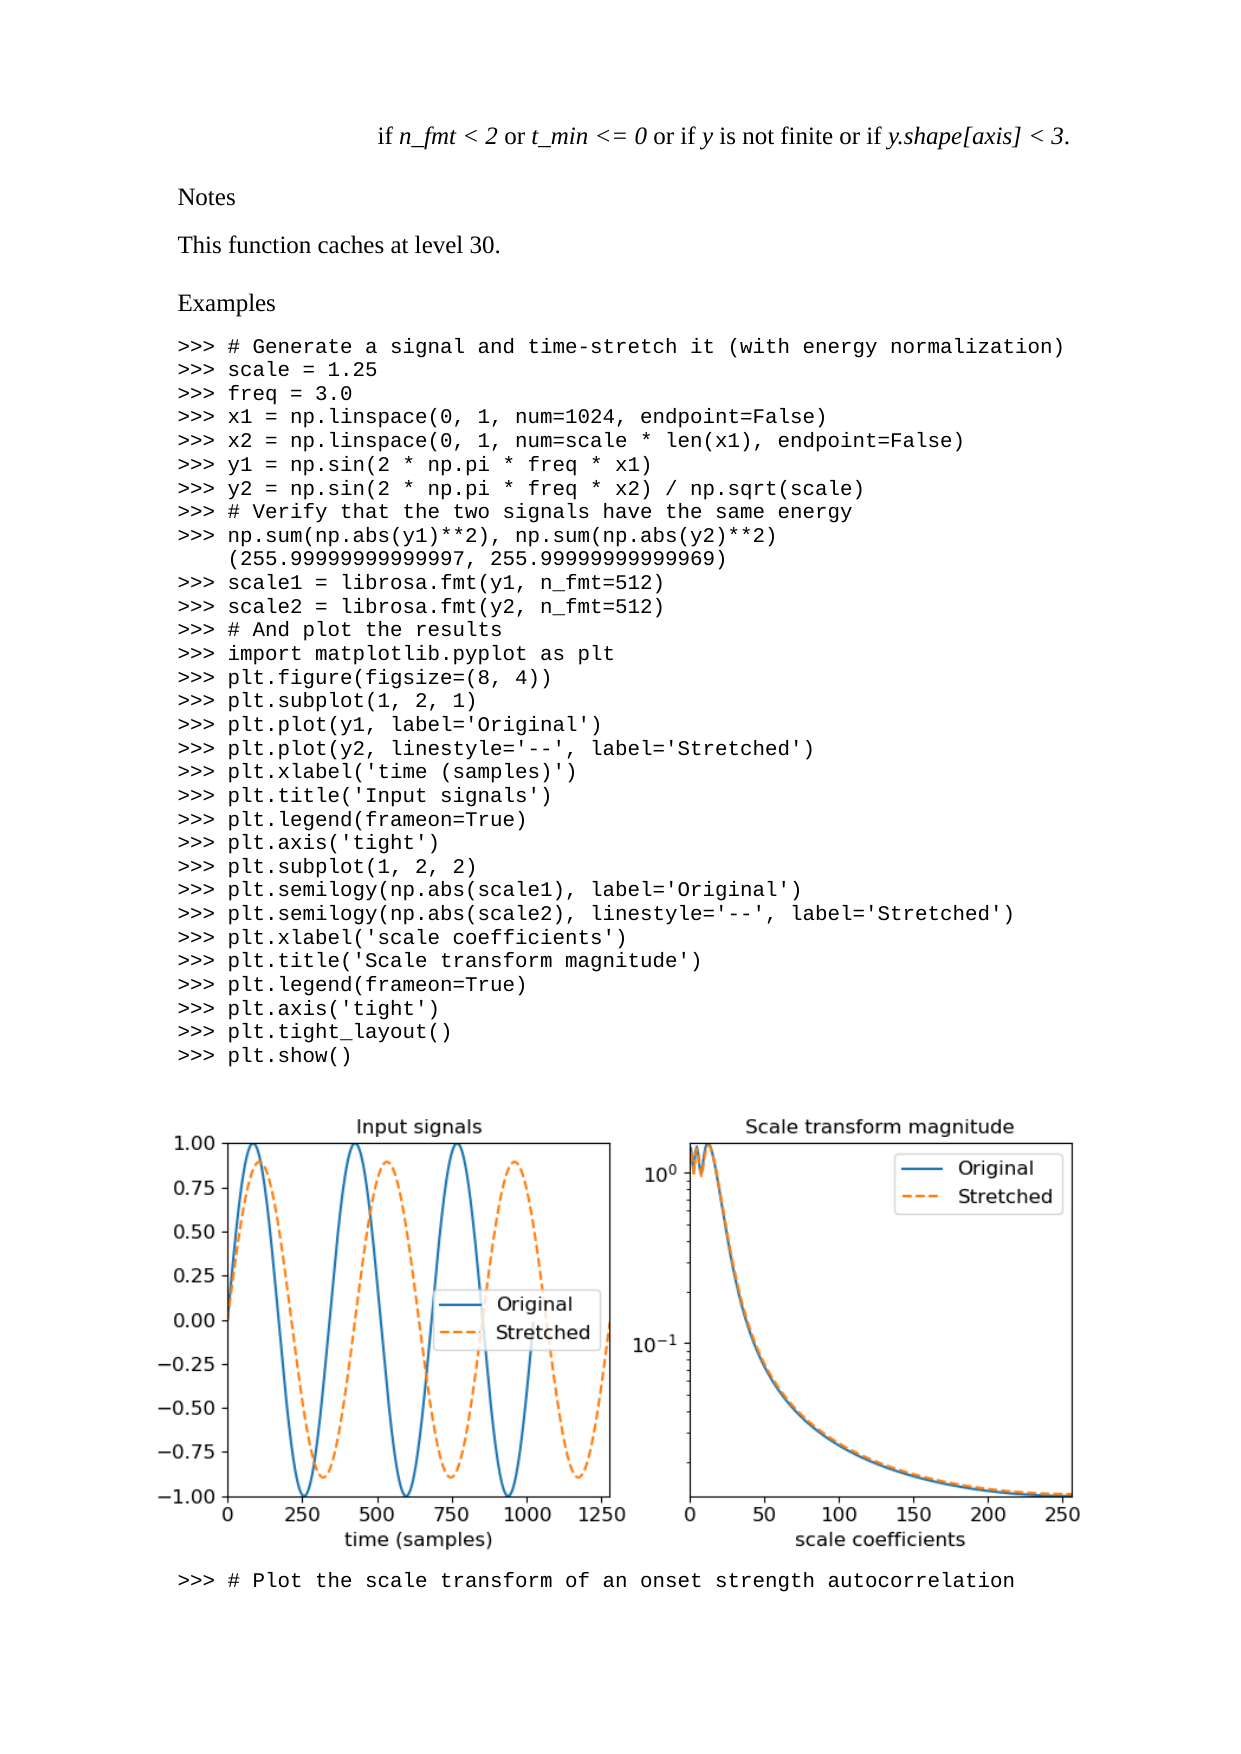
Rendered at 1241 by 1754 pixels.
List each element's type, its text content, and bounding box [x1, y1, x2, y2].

text >>> plt.legend(frameon=True) [177, 808, 1122, 832]
text >>> plt.figure(figsize=(8, 4)) [177, 667, 1122, 690]
list This function caches at level 30. [177, 230, 1122, 258]
text >>> scale = 1.25 [177, 359, 1122, 383]
text >>> x1 = np.linspace(0, 1, num=1024, endpoint=False) [177, 407, 1122, 430]
table_cell if n_fmt < 2 or t_min <= 0 or if y is not finite or if y.shape[axis] < 3. [315, 118, 1122, 182]
text >>> plt.xlabel('time (samples)') [177, 761, 1122, 785]
text >>> plt.plot(y1, label='Original') [177, 714, 1122, 738]
text >>> plt.axis('tight') [177, 998, 1122, 1021]
text >>> # Verify that the two signals have the same energy [177, 501, 1122, 525]
text >>> freq = 3.0 [177, 383, 1122, 407]
text >>> import matplotlib.pyplot as plt [177, 643, 1122, 667]
text >>> # And plot the results [177, 619, 1122, 643]
picture [147, 1098, 1093, 1571]
table_cell [177, 118, 315, 182]
text Examples [177, 288, 1122, 317]
text Notes [177, 182, 1122, 211]
text >>> plt.title('Input signals') [177, 785, 1122, 808]
text >>> plt.tight_layout() [177, 1021, 1122, 1045]
text >>> plt.legend(frameon=True) [177, 974, 1122, 998]
text >>> plt.semilogy(np.abs(scale2), linestyle='--', label='Stretched') [177, 903, 1122, 927]
text >>> x2 = np.linspace(0, 1, num=scale * len(x1), endpoint=False) [177, 430, 1122, 454]
text >>> plt.xlabel('scale coefficients') [177, 927, 1122, 950]
text (255.99999999999997, 255.99999999999969) [177, 548, 1122, 572]
text >>> plt.plot(y2, linestyle='--', label='Stretched') [177, 738, 1122, 761]
text >>> y1 = np.sin(2 * np.pi * freq * x1) [177, 454, 1122, 477]
text >>> plt.show() [177, 1045, 1122, 1069]
text >>> # Plot the scale transform of an onset strength autocorrelation [177, 1098, 1122, 1594]
text >>> scale2 = librosa.fmt(y2, n_fmt=512) [177, 596, 1122, 619]
text >>> plt.subplot(1, 2, 2) [177, 856, 1122, 879]
text >>> # Generate a signal and time-stretch it (with energy normalization) [177, 336, 1122, 359]
text >>> scale1 = librosa.fmt(y1, n_fmt=512) [177, 572, 1122, 596]
text >>> plt.title('Scale transform magnitude') [177, 950, 1122, 974]
text >>> plt.semilogy(np.abs(scale1), label='Original') [177, 879, 1122, 903]
text >>> np.sum(np.abs(y1)**2), np.sum(np.abs(y2)**2) [177, 525, 1122, 548]
text >>> plt.subplot(1, 2, 1) [177, 690, 1122, 714]
text >>> y2 = np.sin(2 * np.pi * freq * x2) / np.sqrt(scale) [177, 477, 1122, 501]
text >>> plt.axis('tight') [177, 832, 1122, 856]
